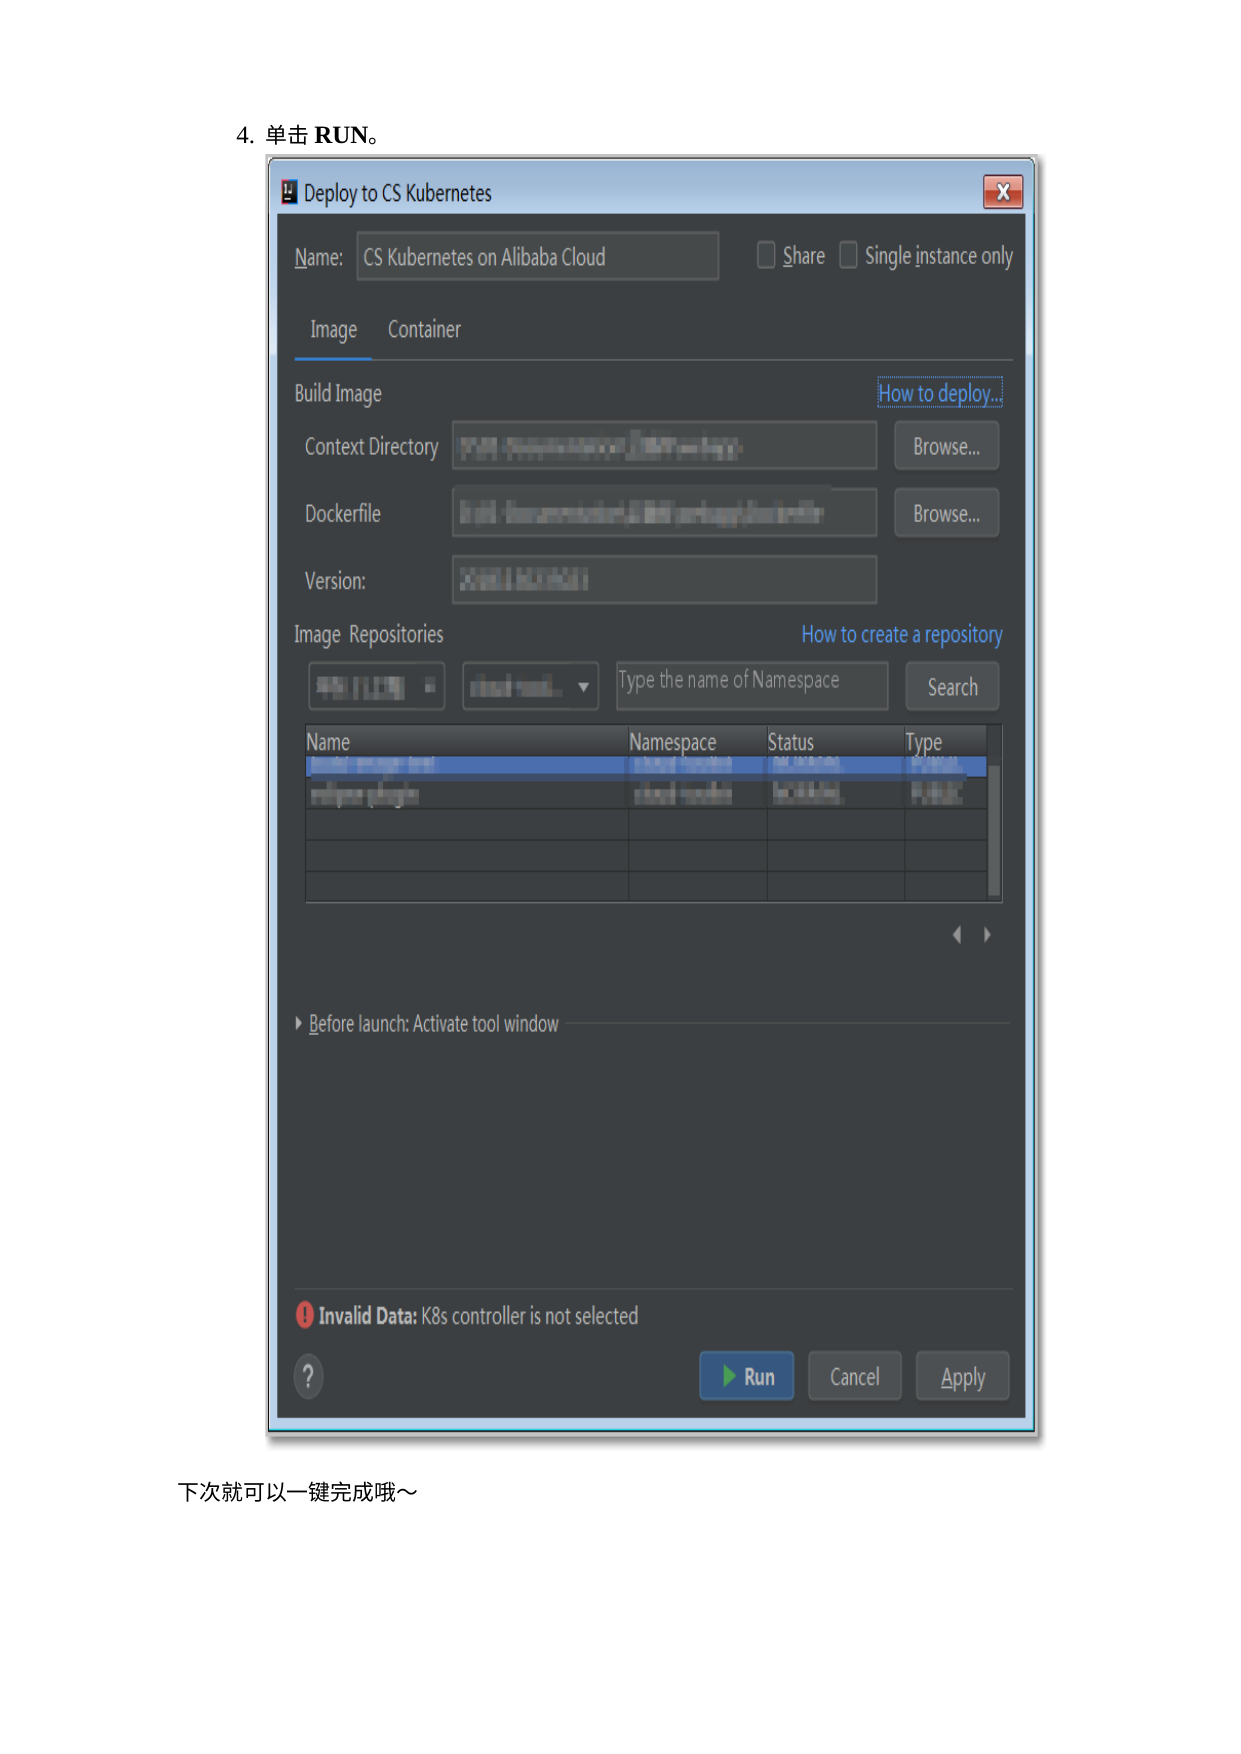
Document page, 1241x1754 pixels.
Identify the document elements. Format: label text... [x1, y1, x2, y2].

text 下次就可以一键完成哦～ [177, 1475, 1063, 1507]
list 单击 RUN。 [236, 118, 1122, 1456]
picture [265, 154, 1047, 1451]
